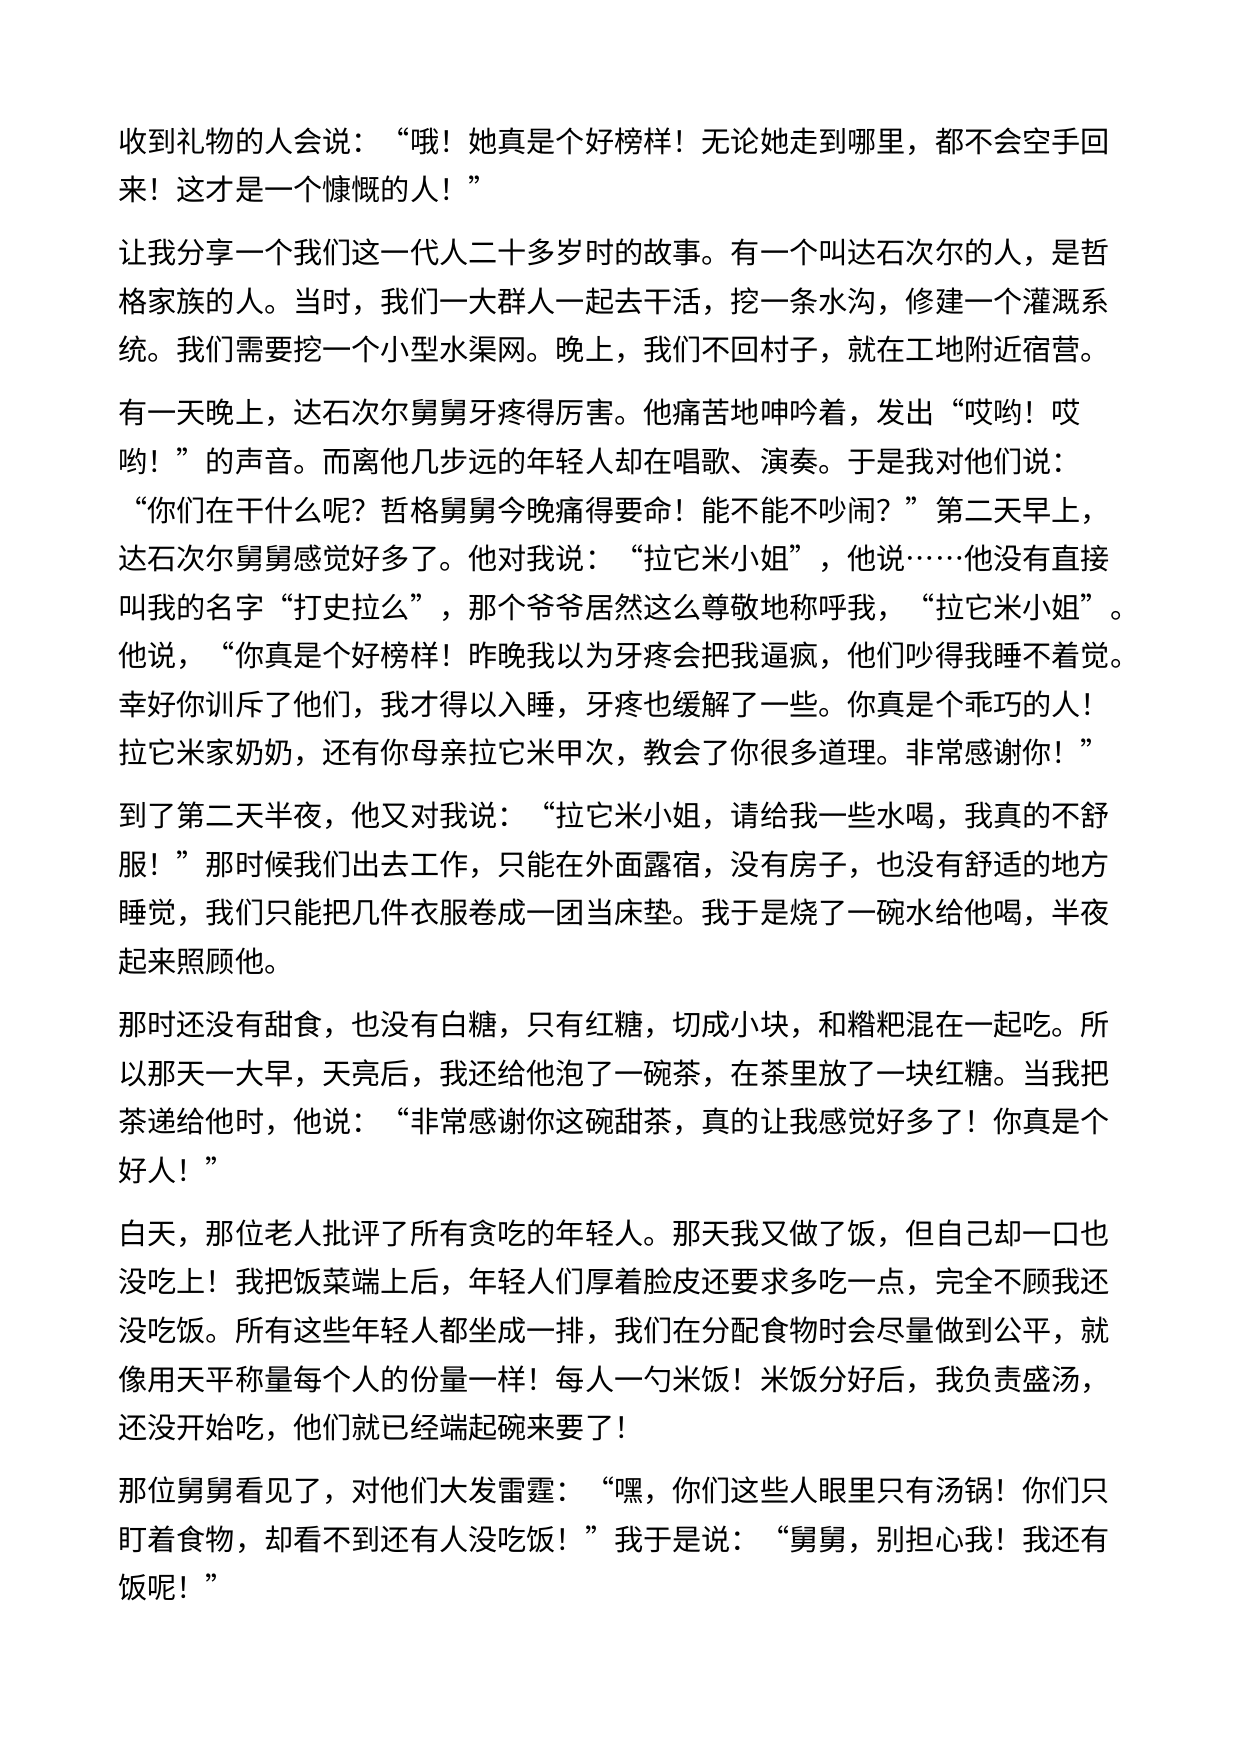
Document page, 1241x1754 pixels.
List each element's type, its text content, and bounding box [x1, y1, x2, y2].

text 到了第二天半夜，他又对我说：“拉它米小姐，请给我一些水喝，我真的不舒服！”那时候我们出去工作，只能在外面露宿，没有房子，也没有舒适的地方睡觉，我们只能把几件衣服卷成一团当床垫。我于是烧了一碗水给他喝，半夜起来照顾他。 [118, 793, 1122, 981]
text 在旅途中，我们也会时刻想着家里的老人。我们会根据沿途看到的东西，带回一点小礼物。这份小小的礼物，这份表达思念的心意，往往能让对方感激不已。收到礼物的人会说：“哦！她真是个好榜样！无论她走到哪里，都不会空手回来！这才是一个慷慨的人！” [118, 118, 1122, 209]
text 白天，那位老人批评了所有贪吃的年轻人。那天我又做了饭，但自己却一口也没吃上！我把饭菜端上后，年轻人们厚着脸皮还要求多吃一点，完全不顾我还没吃饭。所有这些年轻人都坐成一排，我们在分配食物时会尽量做到公平，就像用天平称量每个人的份量一样！每人一勺米饭！米饭分好后，我负责盛汤，还没开始吃，他们就已经端起碗来要了！ [118, 1210, 1122, 1447]
text 让我分享一个我们这一代人二十多岁时的故事。有一个叫达石次尔的人，是哲格家族的人。当时，我们一大群人一起去干活，挖一条水沟，修建一个灌溉系统。我们需要挖一个小型水渠网。晚上，我们不回村子，就在工地附近宿营。 [118, 230, 1122, 369]
text 有一天晚上，达石次尔舅舅牙疼得厉害。他痛苦地呻吟着，发出“哎哟！哎哟！”的声音。而离他几步远的年轻人却在唱歌、演奏。于是我对他们说：“你们在干什么呢？哲格舅舅今晚痛得要命！能不能不吵闹？”第二天早上，达石次尔舅舅感觉好多了。他对我说：“拉它米小姐”，他说……他没有直接叫我的名字“打史拉么”，那个爷爷居然这么尊敬地称呼我，“拉它米小姐”。他说，“你真是个好榜样！昨晚我以为牙疼会把我逼疯，他们吵得我睡不着觉。幸好你训斥了他们，我才得以入睡，牙疼也缓解了一些。你真是个乖巧的人！拉它米家奶奶，还有你母亲拉它米甲次，教会了你很多道理。非常感谢你！” [118, 390, 1122, 772]
text 那时还没有甜食，也没有白糖，只有红糖，切成小块，和糌粑混在一起吃。所以那天一大早，天亮后，我还给他泡了一碗茶，在茶里放了一块红糖。当我把茶递给他时，他说：“非常感谢你这碗甜茶，真的让我感觉好多了！你真是个好人！” [118, 1002, 1122, 1189]
text 那位舅舅看见了，对他们大发雷霆：“嘿，你们这些人眼里只有汤锅！你们只盯着食物，却看不到还有人没吃饭！”我于是说：“舅舅，别担心我！我还有饭呢！” [118, 1468, 1122, 1607]
